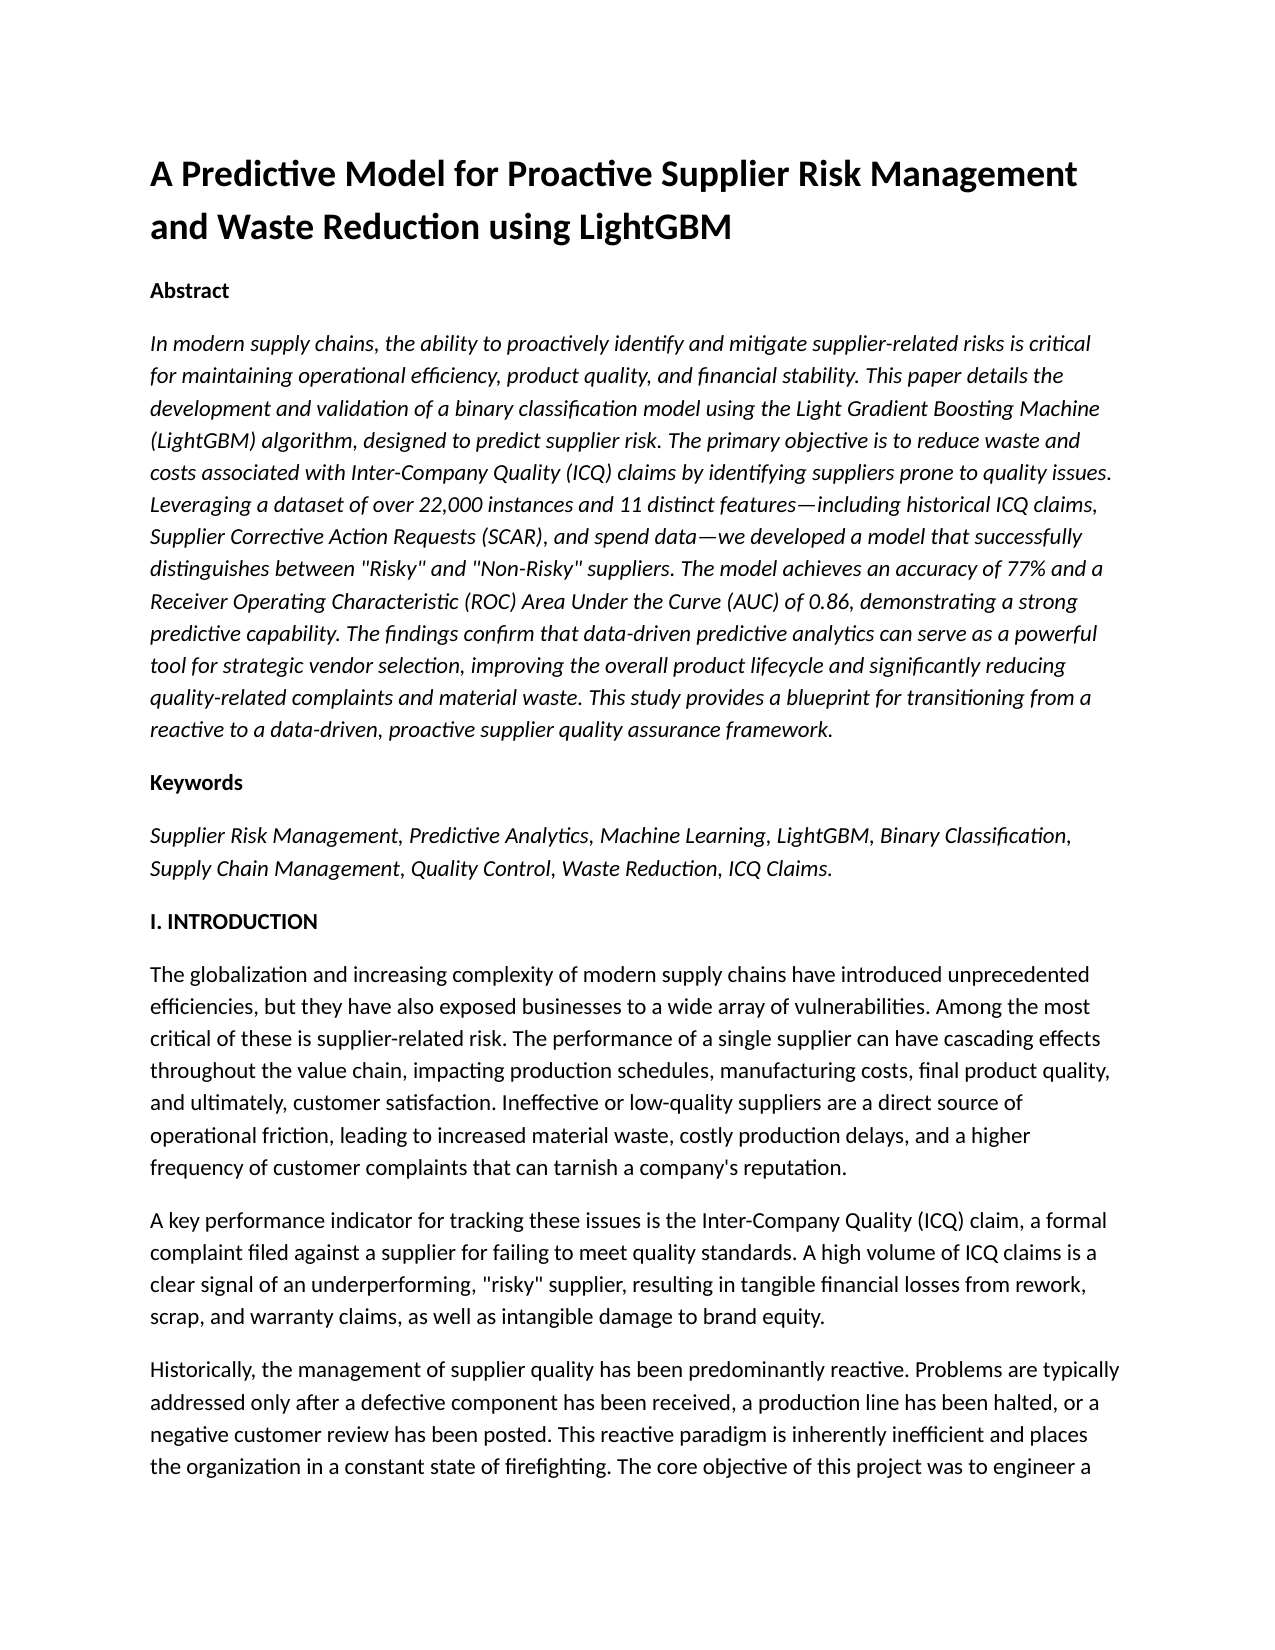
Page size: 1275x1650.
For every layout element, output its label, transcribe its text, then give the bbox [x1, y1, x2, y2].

text Keywords [150, 768, 1125, 797]
text A Predictive Model for Proactive Supplier Risk Management and Waste Reduction using LightGBM [150, 150, 1125, 248]
text A key performance indicator for tracking these issues is the Inter-Company Quality (ICQ) claim, a formal complaint filed against a supplier for failing to meet quality standards. A high volume of ICQ claims is a clear signal of an underperforming, "risky" supplier, resulting in tangible financial losses from rework, scrap, and warranty claims, as well as intangible damage to brand equity. [150, 1206, 1125, 1331]
text Abstract [150, 276, 1125, 304]
text Supplier Risk Management, Predictive Analytics, Machine Learning, LightGBM, Binary Classification, Supply Chain Management, Quality Control, Waste Reduction, ICQ Claims. [150, 822, 1125, 882]
text Historically, the management of supplier quality has been predominantly reactive. Problems are typically addressed only after a defective component has been received, a production line has been halted, or a negative customer review has been posted. This reactive paradigm is inherently inefficient and places the organization in a constant state of firefighting. The core objective of this project was to engineer a [150, 1356, 1125, 1480]
text The globalization and increasing complexity of modern supply chains have introduced unprecedented efficiencies, but they have also exposed businesses to a wide array of vulnerabilities. Among the most critical of these is supplier-related risk. The performance of a single supplier can have cascading effects throughout the value chain, impacting production schedules, manufacturing costs, final product quality, and ultimately, customer satisfaction. Ineffective or low-quality suppliers are a direct source of operational friction, leading to increased material waste, costly production delays, and a higher frequency of customer complaints that can tarnish a company's reputation. [150, 960, 1125, 1181]
text I. INTRODUCTION [150, 907, 1125, 935]
text In modern supply chains, the ability to proactively identify and mitigate supplier-related risks is critical for maintaining operational efficiency, product quality, and financial stability. This paper details the development and validation of a binary classification model using the Light Gradient Boosting Machine (LightGBM) algorithm, designed to predict supplier risk. The primary objective is to reduce waste and costs associated with Inter-Company Quality (ICQ) claims by identifying suppliers prone to quality issues. Leveraging a dataset of over 22,000 instances and 11 distinct features—including historical ICQ claims, Supplier Corrective Action Requests (SCAR), and spend data—we developed a model that successfully distinguishes between "Risky" and "Non-Risky" suppliers. The model achieves an accuracy of 77% and a Receiver Operating Characteristic (ROC) Area Under the Curve (AUC) of 0.86, demonstrating a strong predictive capability. The findings confirm that data-driven predictive analytics can serve as a powerful tool for strategic vendor selection, improving the overall product lifecycle and significantly reducing quality-related complaints and material waste. This study provides a blueprint for transitioning from a reactive to a data-driven, proactive supplier quality assurance framework. [150, 329, 1125, 743]
